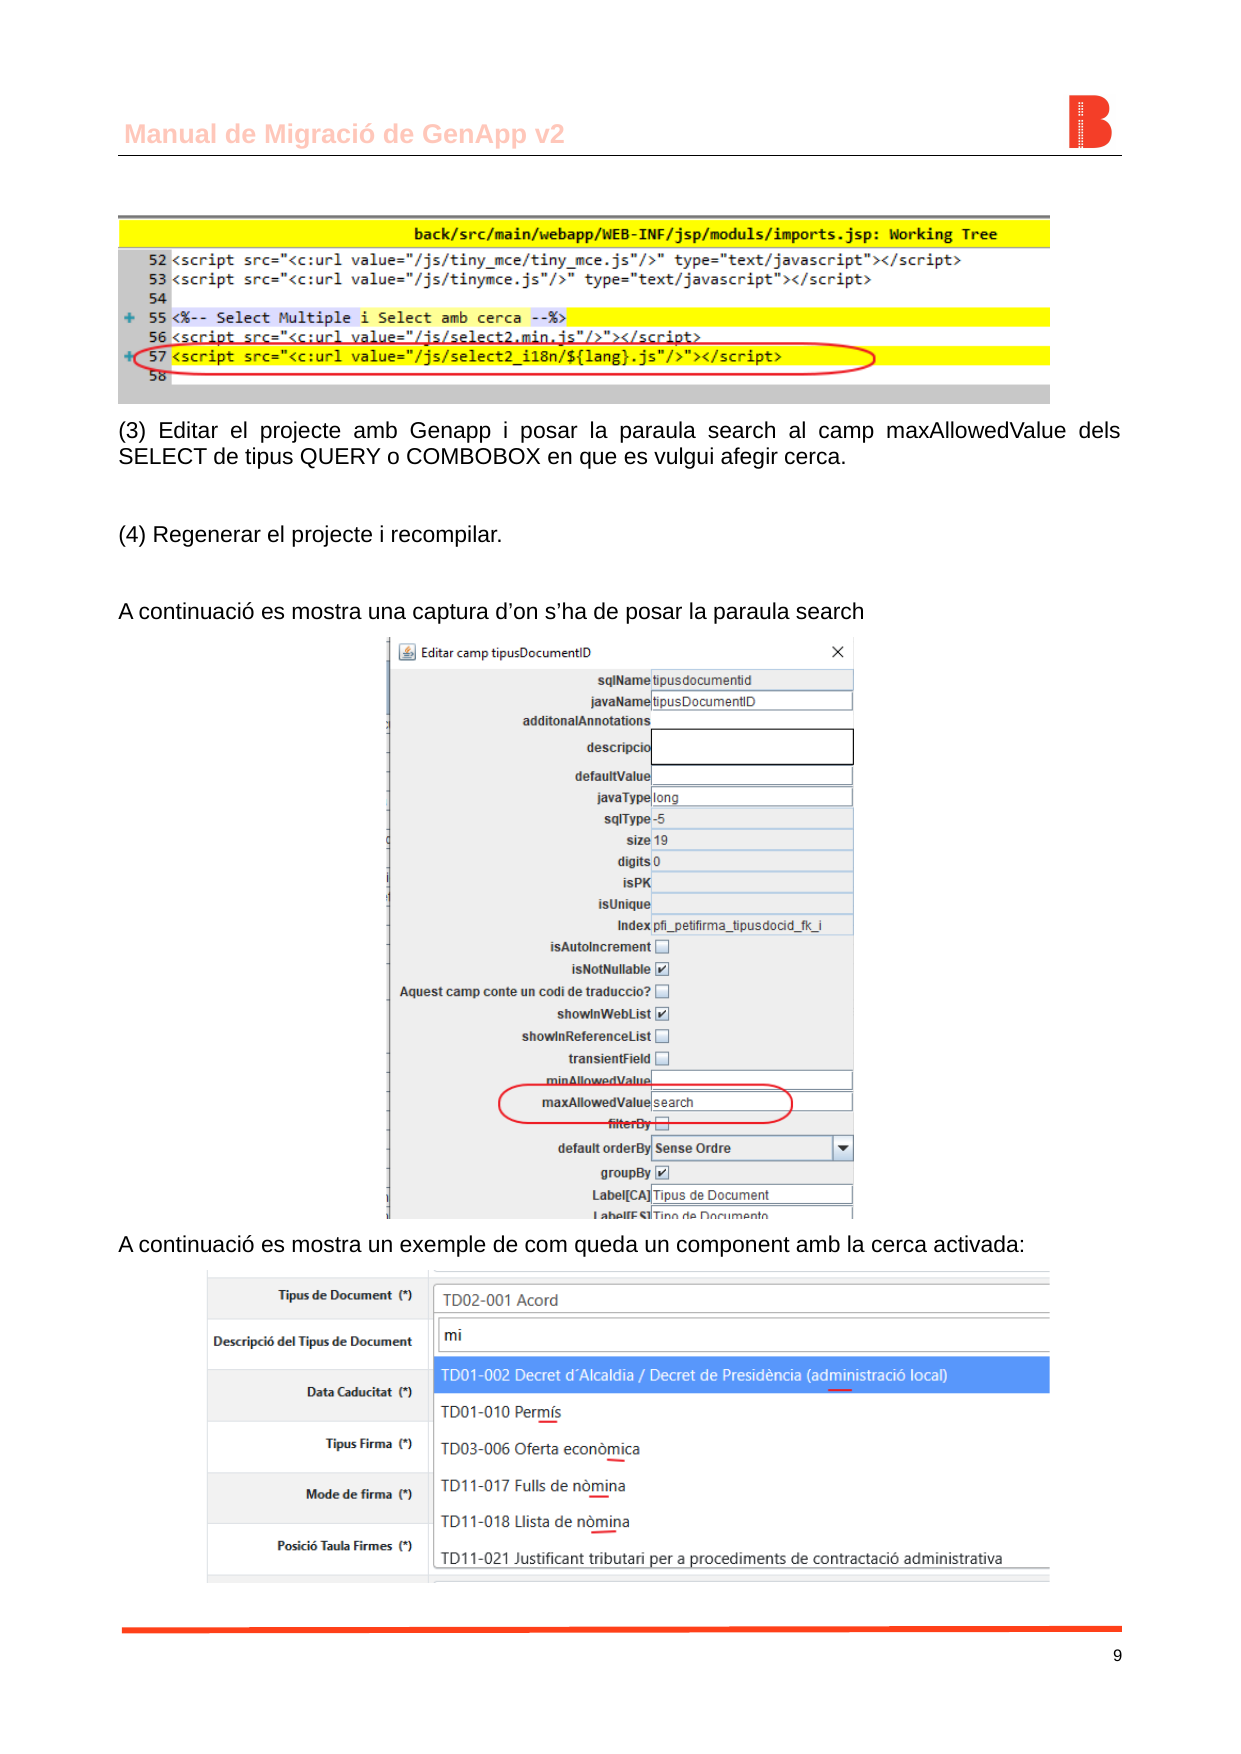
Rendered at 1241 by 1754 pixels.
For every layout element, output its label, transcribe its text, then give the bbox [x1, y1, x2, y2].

text A continuació es mostra una captura d’on s’ha de posar la paraula search [118, 598, 1122, 625]
picture [1063, 94, 1117, 150]
text (3) Editar el projecte amb Genapp i posar la paraula search al camp maxAllowedValue dels SELECT de tipus QUERY o COMBOBOX en que es vulgui afegir cerca. [118, 417, 1122, 469]
text (4) Regenerar el projecte i recompilar. [118, 521, 1122, 547]
picture [386, 637, 854, 1219]
text A continuació es mostra un exemple de com queda un component amb la cerca activada: [118, 1231, 1122, 1258]
picture [190, 1270, 1050, 1583]
picture [118, 215, 1050, 404]
